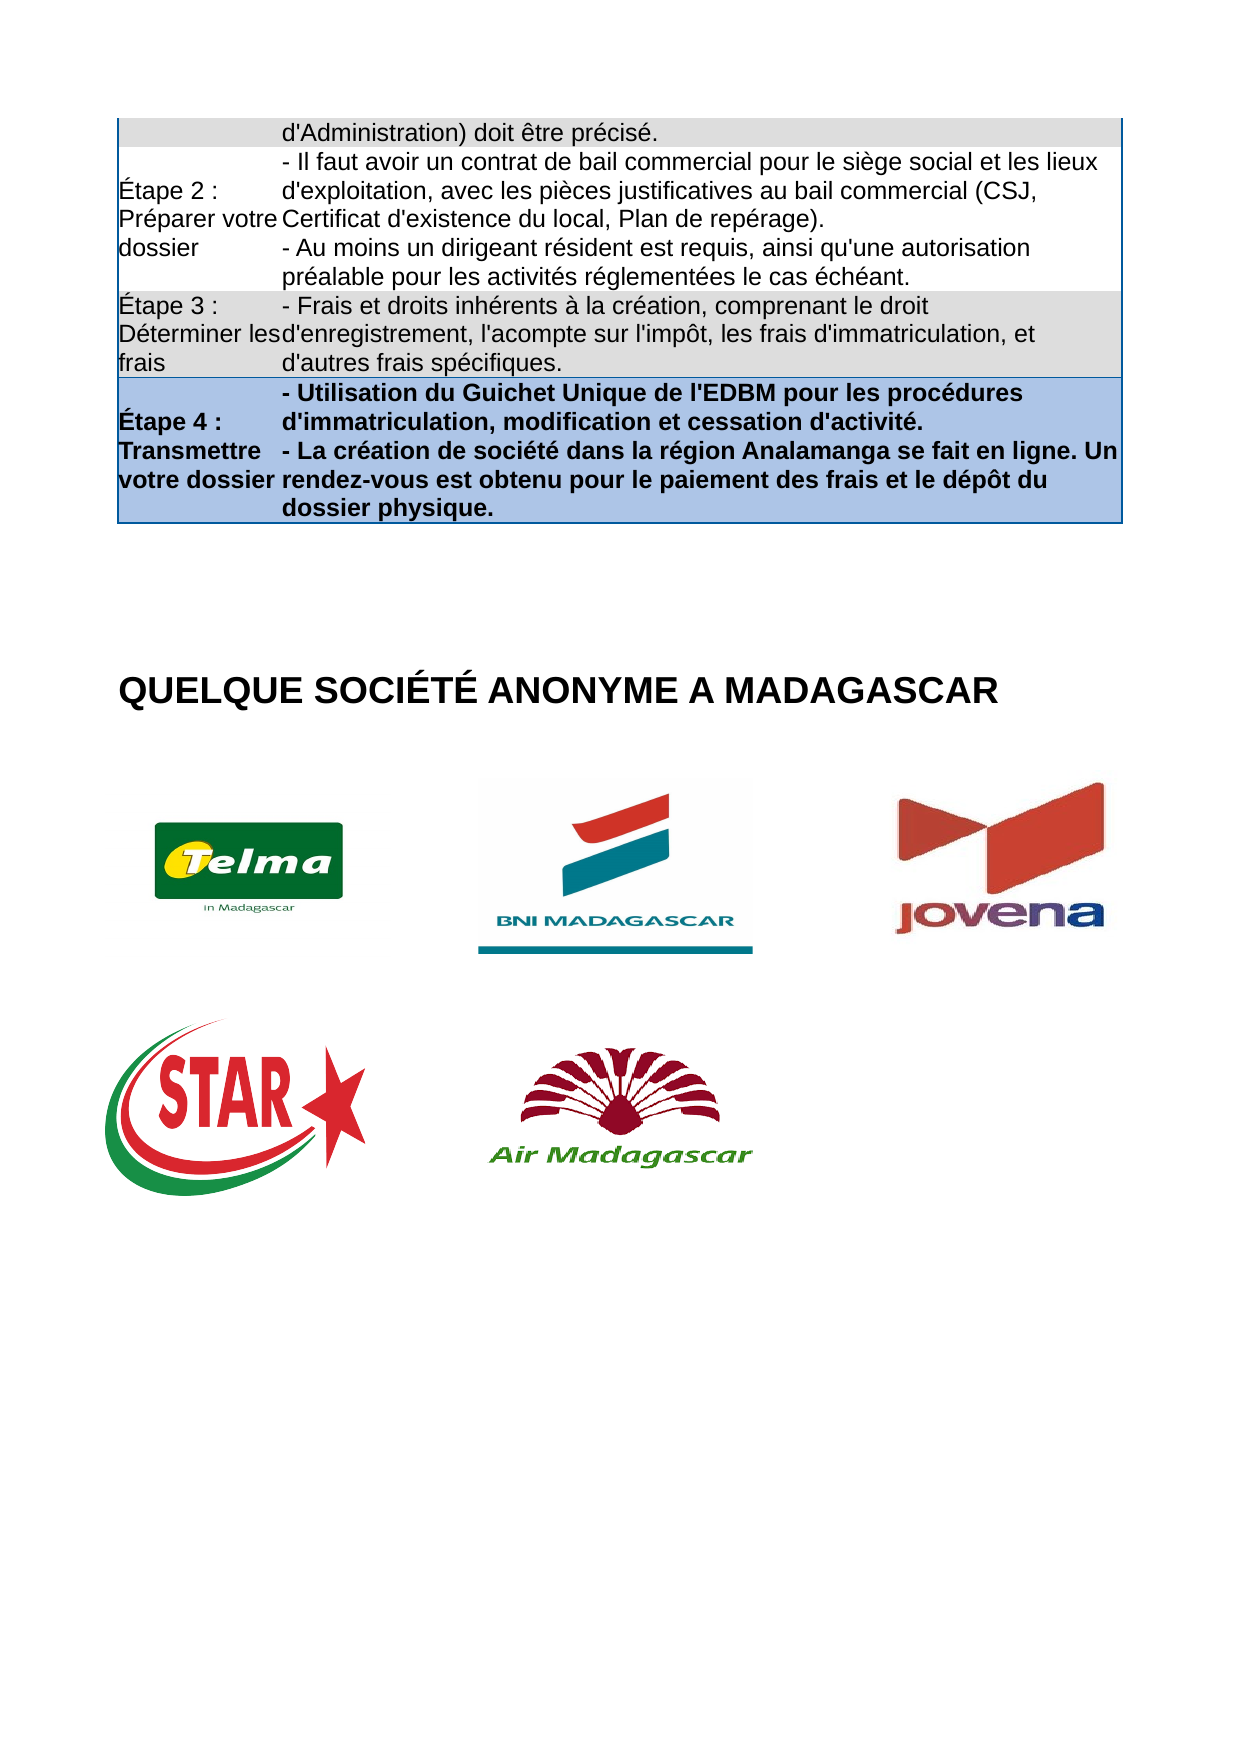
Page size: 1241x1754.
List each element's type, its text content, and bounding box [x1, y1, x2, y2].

table_cell - Il faut avoir un contrat de bail commercial pour le siège social et les lieux d'exploitation, avec les pièces justificatives au bail commercial (CSJ, Certificat d'existence du local, Plan de repérage). - Au moins un dirigeant résident est requis, ainsi qu'une autorisation préalable pour les activités réglementées le cas échéant. [282, 147, 1121, 291]
table_cell [119, 118, 282, 147]
table_cell Étape 4 : Transmettre votre dossier [119, 378, 282, 522]
subtitle QUELQUE SOCIÉTÉ ANONYME A MADAGASCAR [118, 668, 1122, 711]
picture [478, 778, 753, 954]
table_cell d'Administration) doit être précisé. [282, 118, 1121, 147]
table_cell - Frais et droits inhérents à la création, comprenant le droit d'enregistrement, l'acompte sur l'impôt, les frais d'immatriculation, et d'autres frais spécifiques. [282, 291, 1121, 377]
picture [842, 770, 1155, 951]
picture [105, 1018, 366, 1196]
table_cell Étape 3 : Déterminer les frais [119, 291, 282, 377]
table_cell Étape 2 : Préparer votre dossier [119, 147, 282, 291]
picture [105, 776, 392, 957]
picture [475, 1013, 766, 1209]
table_cell - Utilisation du Guichet Unique de l'EDBM pour les procédures d'immatriculation, modification et cessation d'activité. - La création de société dans la région Analamanga se fait en ligne. Un rendez-vous est obtenu pour le paiement des frais et le dépôt du dossier physique. [282, 378, 1121, 522]
